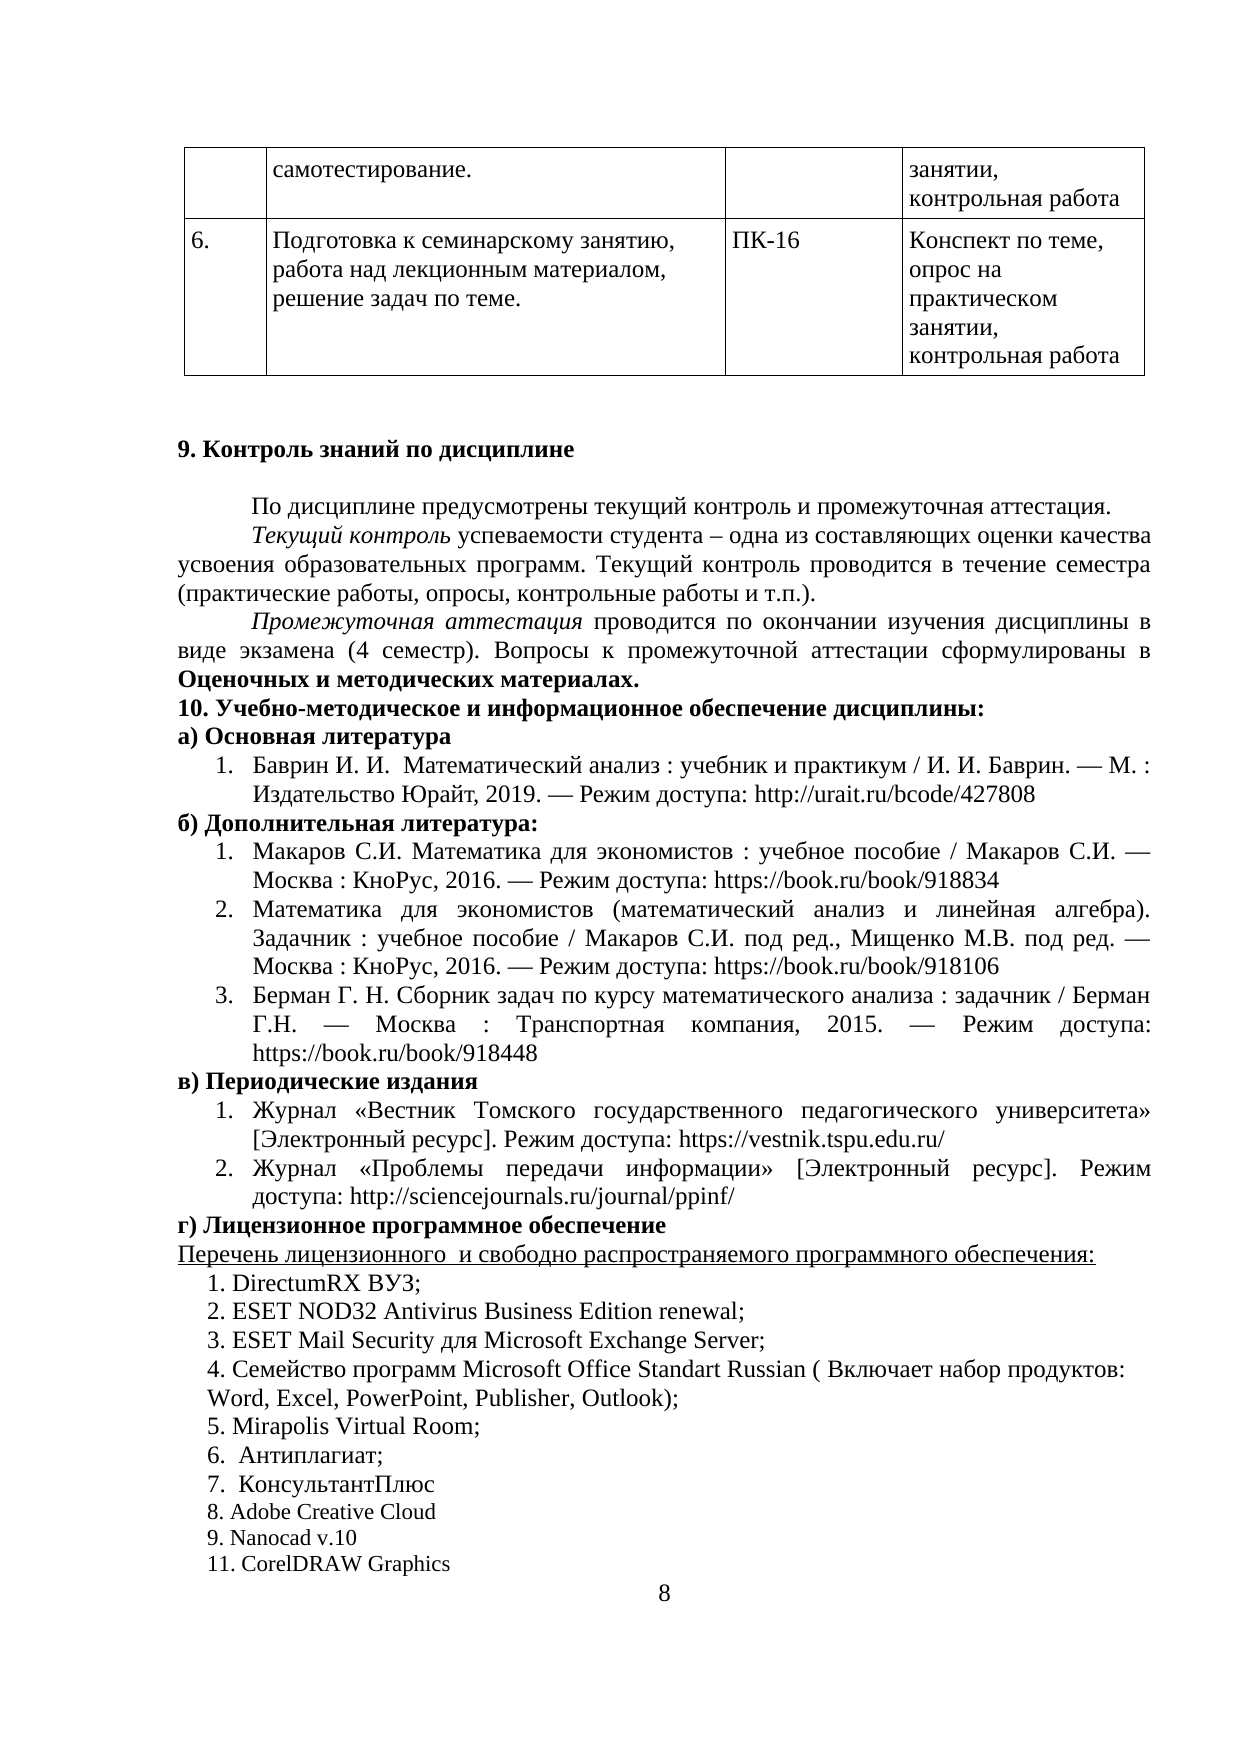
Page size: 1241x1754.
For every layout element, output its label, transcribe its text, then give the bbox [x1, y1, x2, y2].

list Баврин И. И. Математический анализ : учебник и практикум / И. И. Баврин. — М. : Издательство Юрайт, 2019. — Режим доступа: http://urait.ru/bcode/427808 [215, 750, 1152, 808]
text 9. Nanocad v.10 [207, 1524, 1152, 1550]
list Журнал «Вестник Томского государственного педагогического университета» [Электронный ресурс]. Режим доступа: https://vestnik.tspu.edu.ru/ [215, 1095, 1152, 1153]
text в) Периодические издания [177, 1066, 1152, 1095]
text 9. Контроль знаний по дисциплине [177, 434, 1152, 463]
text По дисциплине предусмотрены текущий контроль и промежуточная аттестация. [177, 491, 1152, 520]
table_cell Подготовка к семинарскому занятию, работа над лекционным материалом, решение задач по теме. [267, 219, 725, 375]
text б) Дополнительная литература: [177, 808, 1152, 836]
text г) Лицензионное программное обеспечение [177, 1210, 1152, 1239]
text 3. ESET Mail Security для Microsoft Exchange Server; [207, 1325, 1152, 1354]
text Промежуточная аттестация проводится по окончании изучения дисциплины в виде экзамена (4 семестр). Вопросы к промежуточной аттестации сформулированы в Оценочных и методических материалах. [177, 606, 1152, 693]
text 10. Учебно-методическое и информационное обеспечение дисциплины: [177, 693, 1152, 721]
text 4. Семейство программ Microsoft Office Standart Russian ( Включает набор продуктов: Word, Excel, PowerPoint, Publisher, Outlook); [207, 1354, 1152, 1411]
text а) Основная литература [177, 721, 1152, 750]
text 1. DirectumRX ВУЗ; [207, 1268, 1152, 1296]
text 6. Антиплагиат; [207, 1440, 1152, 1469]
text 2. ESET NOD32 Antivirus Business Edition renewal; [207, 1296, 1152, 1325]
table_cell [185, 148, 266, 218]
text 5. Mirapolis Virtual Room; [207, 1411, 1152, 1440]
table_cell Конспект по теме, опрос на практическом занятии, контрольная работа [903, 219, 1144, 375]
list Макаров С.И. Математика для экономистов : учебное пособие / Макаров С.И. — Москва : КноРус, 2016. — Режим доступа: https://book.ru/book/918834 [215, 836, 1152, 894]
text Перечень лицензионного и свободно распространяемого программного обеспечения: [177, 1239, 1152, 1268]
text 11. CorelDRAW Graphics [207, 1550, 1152, 1577]
table_cell ПК-16 [726, 219, 902, 375]
table_cell [726, 148, 902, 218]
text 8. Adobe Creative Cloud [207, 1498, 1152, 1524]
list Журнал «Проблемы передачи информации» [Электронный ресурс]. Режим доступа: http://sciencejournals.ru/journal/ppinf/ [215, 1153, 1152, 1210]
table_cell занятии, контрольная работа [903, 148, 1144, 218]
text Текущий контроль успеваемости студента – одна из составляющих оценки качества усвоения образовательных программ. Текущий контроль проводится в течение семестра (практические работы, опросы, контрольные работы и т.п.). [177, 520, 1152, 606]
text 7. КонсультантПлюс [207, 1469, 1152, 1498]
list Берман Г. Н. Сборник задач по курсу математического анализа : задачник / Берман Г.Н. — Москва : Транспортная компания, 2015. — Режим доступа: https://book.ru/book/918448 [215, 980, 1152, 1066]
list Математика для экономистов (математический анализ и линейная алгебра). Задачник : учебное пособие / Макаров С.И. под ред., Мищенко М.В. под ред. — Москва : КноРус, 2016. — Режим доступа: https://book.ru/book/918106 [215, 894, 1152, 980]
table_cell 6. [185, 219, 266, 375]
table_cell самотестирование. [267, 148, 725, 218]
